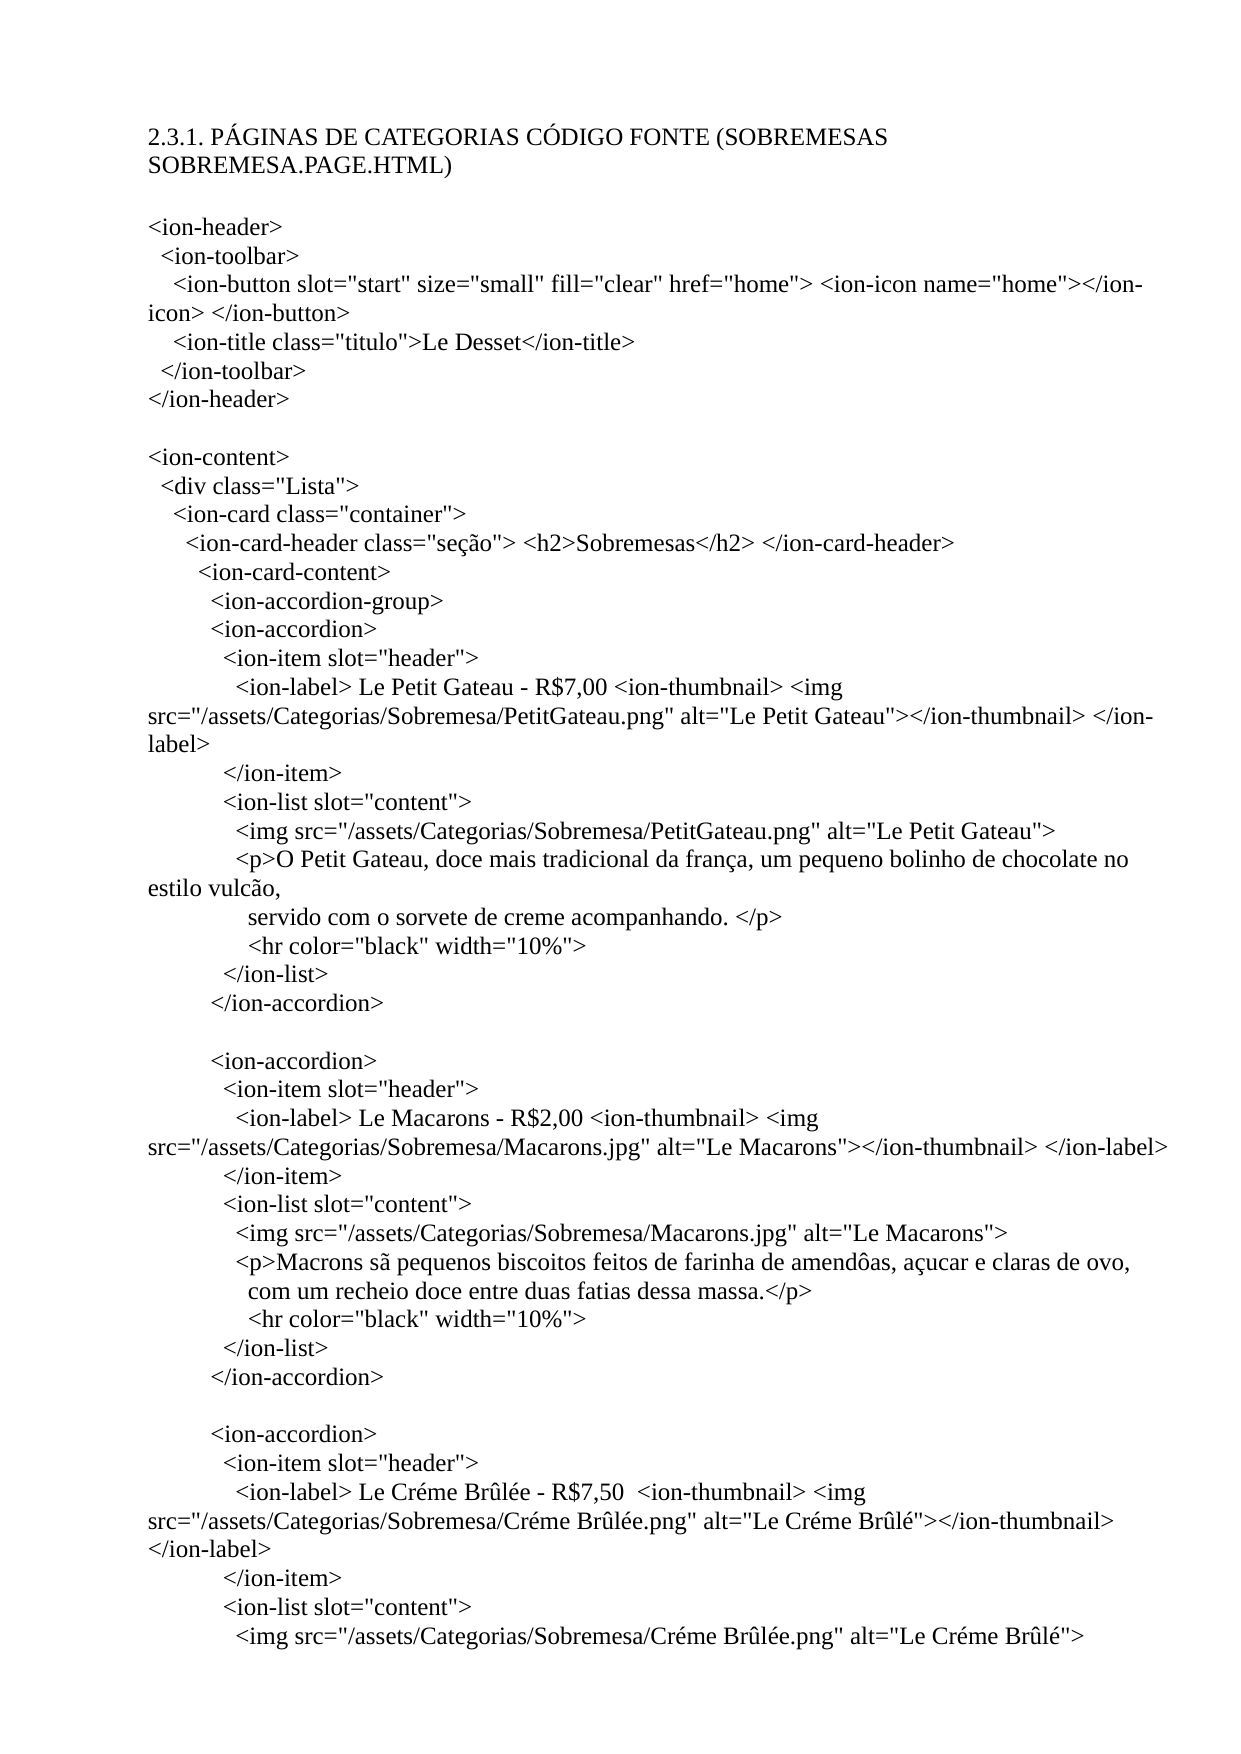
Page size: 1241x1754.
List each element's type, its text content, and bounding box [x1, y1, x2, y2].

text <ion-accordion> [148, 614, 1169, 643]
text servido com o sorvete de creme acompanhando. </p> [148, 902, 1169, 931]
text <hr color="black" width="10%"> [148, 1304, 1169, 1333]
text <p>Macrons sã pequenos biscoitos feitos de farinha de amendôas, açucar e claras de ovo, [148, 1247, 1169, 1276]
text <ion-item slot="header"> [148, 1448, 1169, 1477]
text <ion-list slot="content"> [148, 1592, 1169, 1621]
text </ion-item> [148, 1161, 1169, 1189]
text <ion-accordion> [148, 1419, 1169, 1448]
text </ion-list> [148, 1333, 1169, 1362]
text <ion-label> Le Créme Brûlée - R$7,50 <ion-thumbnail> <img src="/assets/Categorias/Sobremesa/Créme Brûlée.png" alt="Le Créme Brûlé"></ion-thumbnail> </ion-label> [148, 1477, 1169, 1563]
subtitle 2.3.1. PÁGINAS DE CATEGORIAS CÓDIGO FONTE (SOBREMESAS SOBREMESA.PAGE.HTML) [148, 122, 1169, 179]
text <ion-list slot="content"> [148, 1189, 1169, 1218]
text <ion-accordion> [148, 1046, 1169, 1074]
text <ion-item slot="header"> [148, 643, 1169, 672]
text <ion-toolbar> [148, 241, 1169, 269]
text <ion-header> [148, 212, 1169, 241]
text <ion-card-content> [148, 557, 1169, 586]
text <ion-card class="container"> [148, 499, 1169, 528]
text </ion-list> [148, 959, 1169, 988]
text </ion-item> [148, 1563, 1169, 1592]
text <img src="/assets/Categorias/Sobremesa/PetitGateau.png" alt="Le Petit Gateau"> [148, 816, 1169, 844]
text com um recheio doce entre duas fatias dessa massa.</p> [148, 1276, 1169, 1304]
text </ion-accordion> [148, 1362, 1169, 1391]
text </ion-toolbar> [148, 356, 1169, 384]
text <ion-accordion-group> [148, 586, 1169, 614]
text <hr color="black" width="10%"> [148, 931, 1169, 959]
text <ion-button slot="start" size="small" fill="clear" href="home"> <ion-icon name="home"></ion-icon> </ion-button> [148, 269, 1169, 327]
text </ion-accordion> [148, 988, 1169, 1017]
text <ion-content> [148, 442, 1169, 471]
text <img src="/assets/Categorias/Sobremesa/Créme Brûlée.png" alt="Le Créme Brûlé"> [148, 1621, 1169, 1649]
text <ion-item slot="header"> [148, 1074, 1169, 1103]
text </ion-item> [148, 758, 1169, 787]
text <ion-list slot="content"> [148, 787, 1169, 816]
text <p>O Petit Gateau, doce mais tradicional da frança, um pequeno bolinho de chocolate no estilo vulcão, [148, 844, 1169, 902]
text <ion-label> Le Macarons - R$2,00 <ion-thumbnail> <img src="/assets/Categorias/Sobremesa/Macarons.jpg" alt="Le Macarons"></ion-thumbnail> </ion-label> [148, 1103, 1169, 1161]
text <ion-title class="titulo">Le Desset</ion-title> [148, 327, 1169, 356]
text <img src="/assets/Categorias/Sobremesa/Macarons.jpg" alt="Le Macarons"> [148, 1218, 1169, 1247]
text <div class="Lista"> [148, 471, 1169, 499]
text <ion-card-header class="seção"> <h2>Sobremesas</h2> </ion-card-header> [148, 528, 1169, 557]
text </ion-header> [148, 384, 1169, 413]
text <ion-label> Le Petit Gateau - R$7,00 <ion-thumbnail> <img src="/assets/Categorias/Sobremesa/PetitGateau.png" alt="Le Petit Gateau"></ion-thumbnail> </ion-label> [148, 672, 1169, 758]
